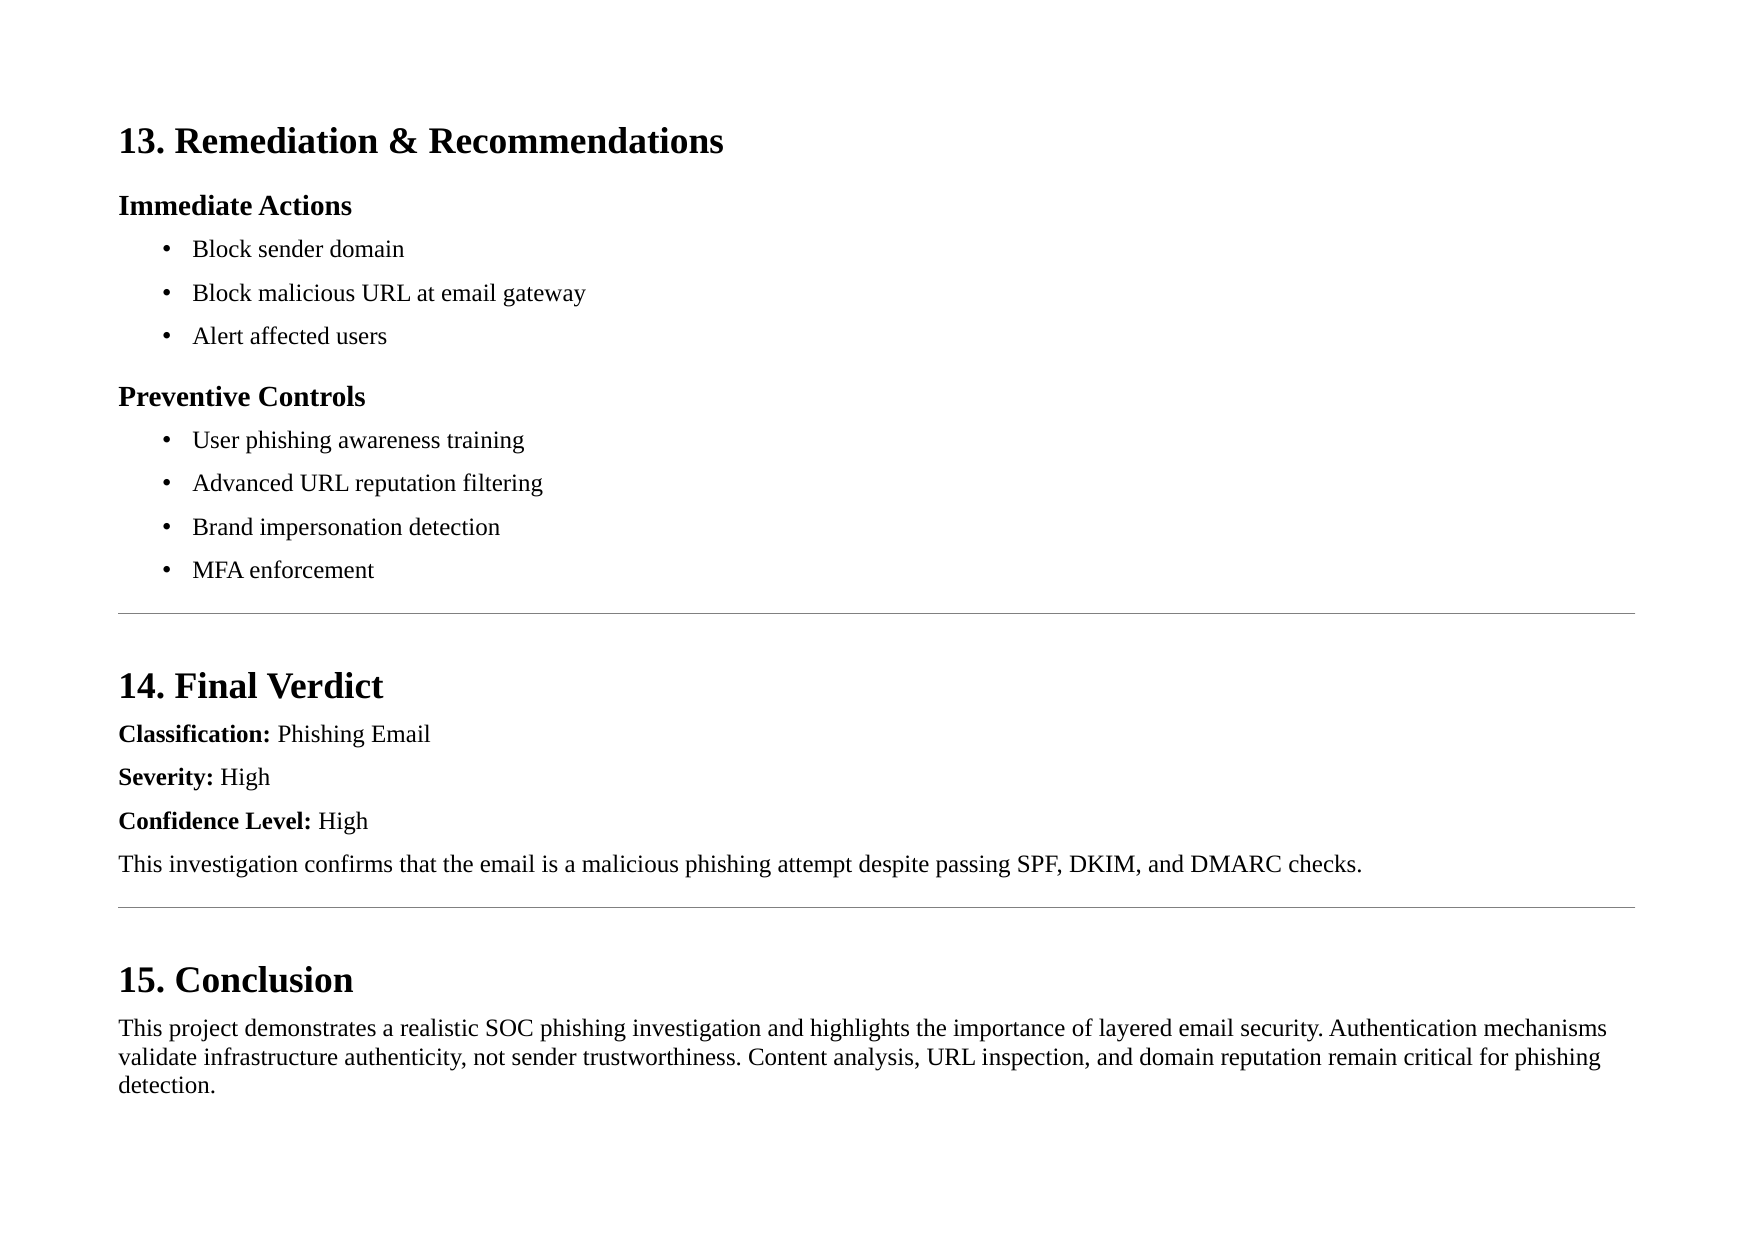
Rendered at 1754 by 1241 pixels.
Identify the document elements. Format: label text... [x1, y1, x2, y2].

text This project demonstrates a realistic SOC phishing investigation and highlights the importance of layered email security. Authentication mechanisms validate infrastructure authenticity, not sender trustworthiness. Content analysis, URL inspection, and domain reputation remain critical for phishing detection. [118, 1013, 1635, 1099]
text Confidence Level: High [118, 806, 1635, 834]
subtitle 13. Remediation & Recommendations [118, 118, 1635, 161]
subtitle 14. Final Verdict [118, 663, 1635, 707]
text This investigation confirms that the email is a malicious phishing attempt despite passing SPF, DKIM, and DMARC checks. [118, 849, 1635, 878]
text Severity: High [118, 762, 1635, 791]
text Classification: Phishing Email [118, 719, 1635, 748]
list Advanced URL reputation filtering [162, 468, 1635, 497]
list MFA enforcement [162, 555, 1635, 584]
subtitle Immediate Actions [118, 188, 1635, 222]
list Block sender domain [162, 234, 1635, 263]
list Alert affected users [162, 321, 1635, 350]
subtitle 15. Conclusion [118, 957, 1635, 1001]
list Brand impersonation detection [162, 512, 1635, 540]
subtitle Preventive Controls [118, 379, 1635, 412]
list Block malicious URL at email gateway [162, 278, 1635, 306]
list User phishing awareness training [162, 425, 1635, 454]
